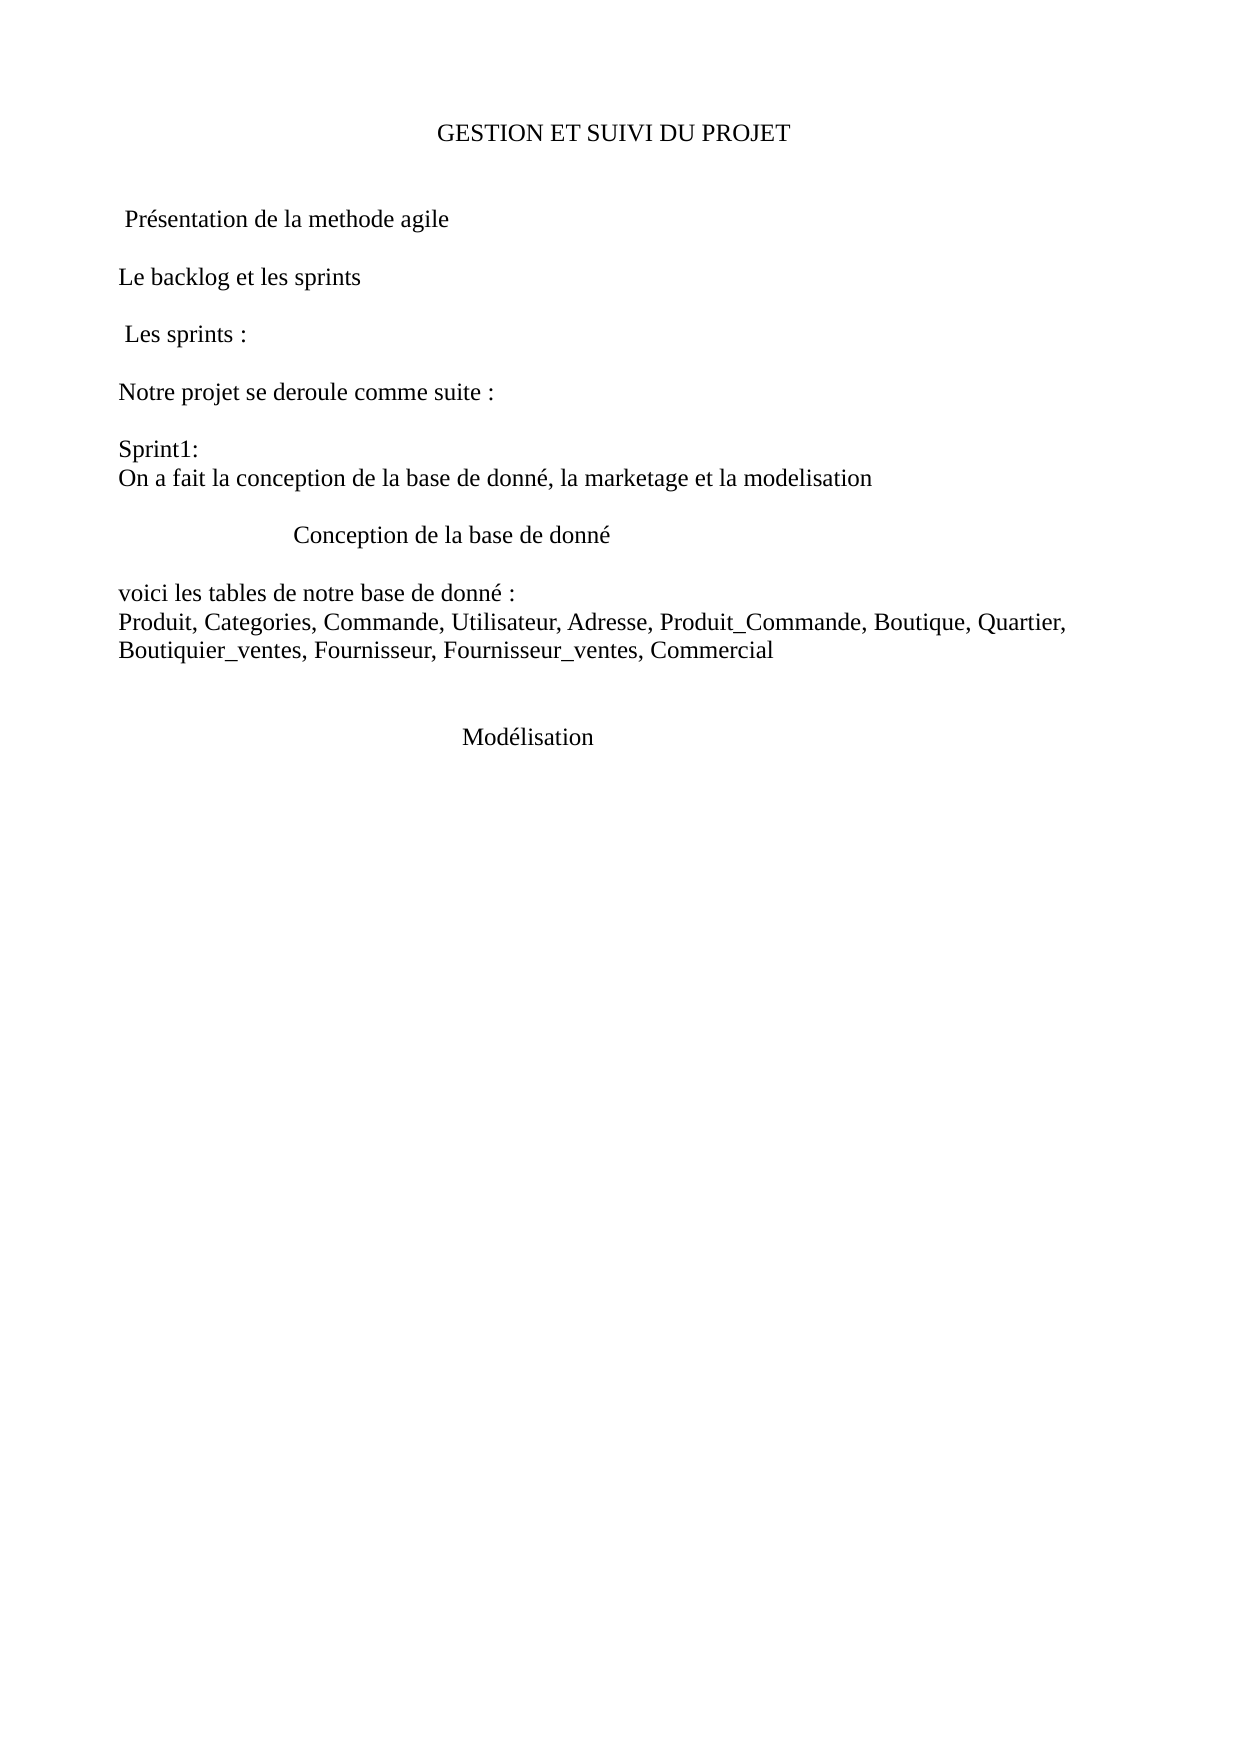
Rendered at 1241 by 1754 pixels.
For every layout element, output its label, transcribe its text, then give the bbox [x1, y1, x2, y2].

text Les sprints : [118, 319, 1122, 348]
text Présentation de la methode agile [118, 204, 1122, 233]
text Notre projet se deroule comme suite : [118, 377, 1122, 406]
text Conception de la base de donné [118, 521, 1122, 549]
text voici les tables de notre base de donné : [118, 578, 1122, 607]
text Modélisation [118, 722, 1122, 751]
text GESTION ET SUIVI DU PROJET [118, 118, 1122, 147]
text Sprint1: [118, 434, 1122, 463]
text On a fait la conception de la base de donné, la marketage et la modelisation [118, 463, 1122, 492]
text Le backlog et les sprints [118, 262, 1122, 291]
text Produit, Categories, Commande, Utilisateur, Adresse, Produit_Commande, Boutique, Quartier, Boutiquier_ventes, Fournisseur, Fournisseur_ventes, Commercial [118, 607, 1122, 664]
